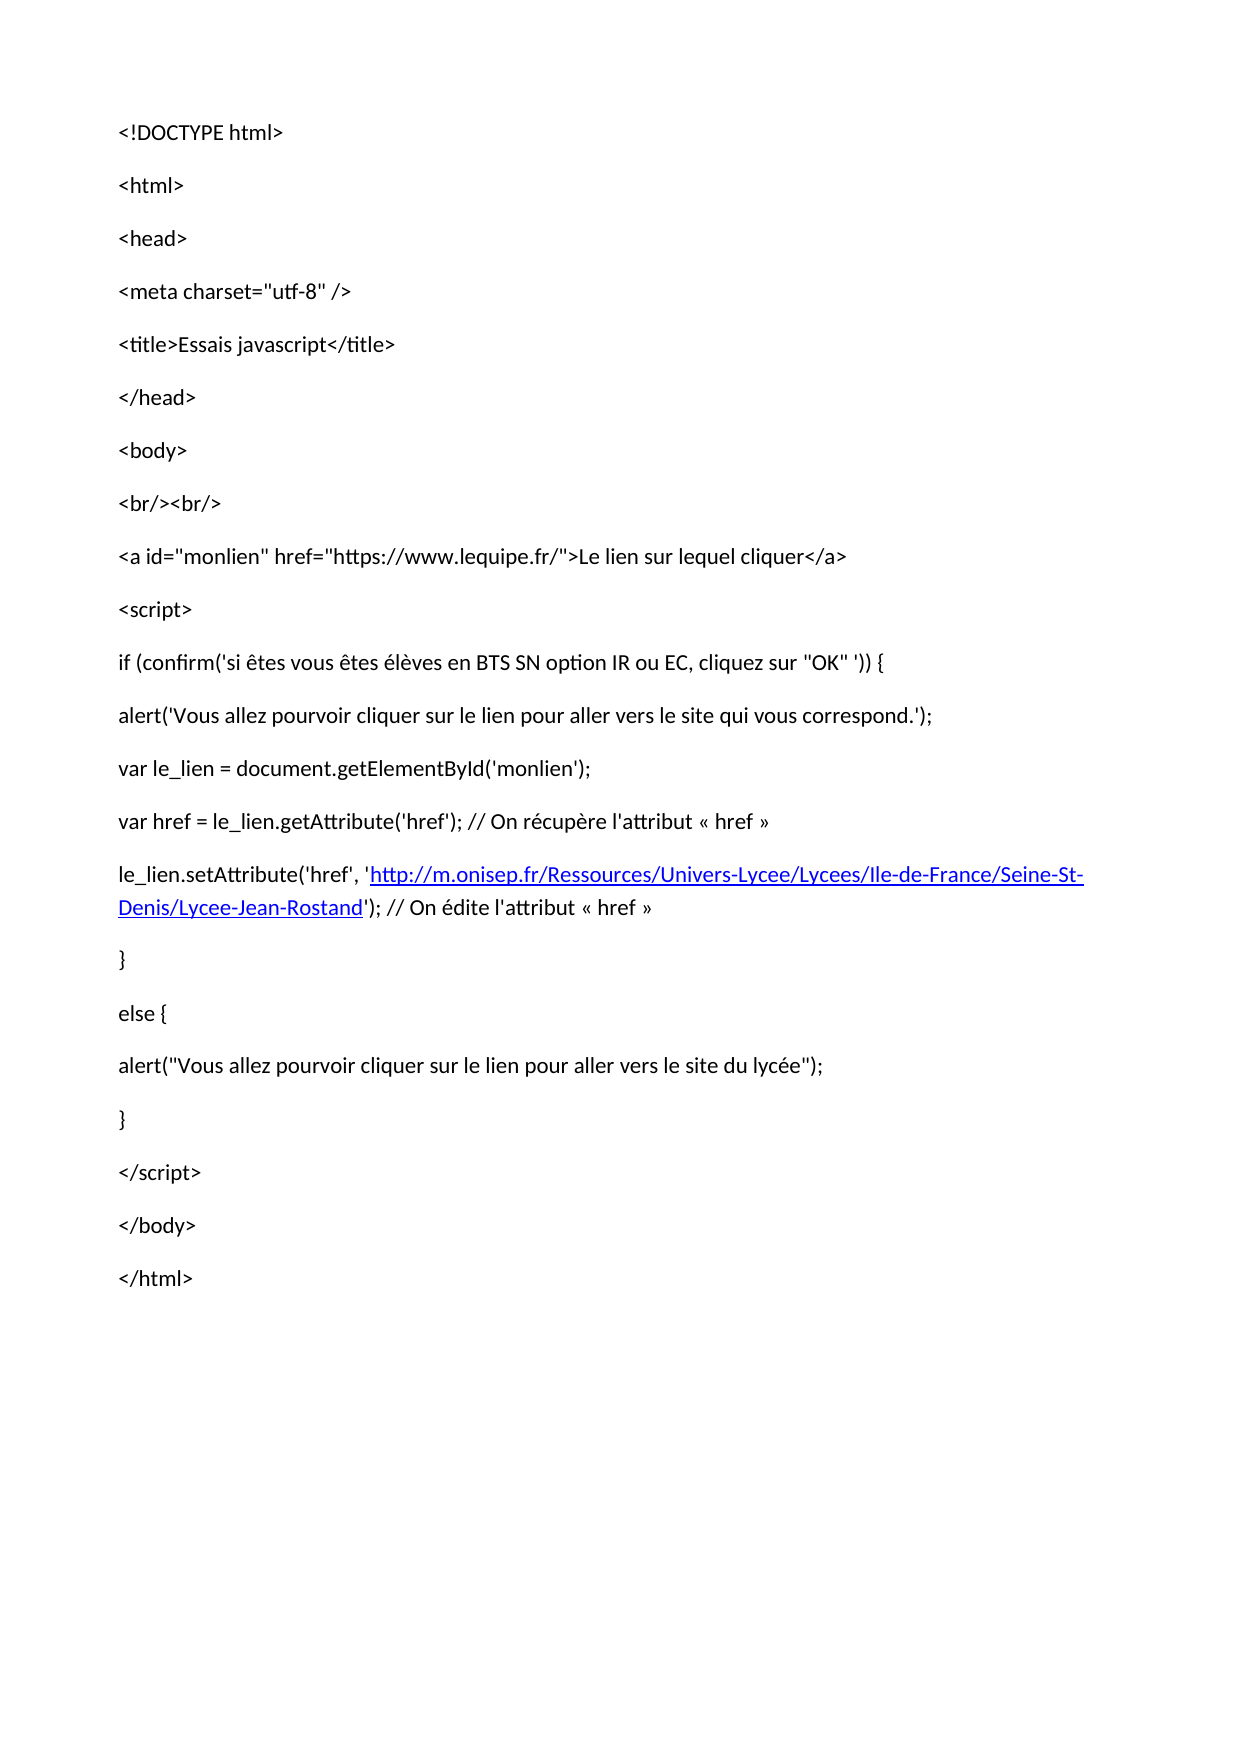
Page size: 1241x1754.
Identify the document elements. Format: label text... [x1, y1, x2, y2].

text <html> [118, 171, 1122, 199]
text <a id="monlien" href="https://www.lequipe.fr/">Le lien sur lequel cliquer</a> [118, 542, 1122, 570]
text </script> [118, 1158, 1122, 1186]
text <meta charset="utf-8" /> [118, 277, 1122, 305]
text <br/><br/> [118, 489, 1122, 517]
text var href = le_lien.getAttribute('href'); // On récupère l'attribut « href » [118, 807, 1122, 835]
text else { [118, 999, 1122, 1027]
text if (confirm('si êtes vous êtes élèves en BTS SN option IR ou EC, cliquez sur "OK" ')) { [118, 648, 1122, 676]
text </head> [118, 383, 1122, 411]
text <body> [118, 436, 1122, 464]
text } [118, 946, 1122, 974]
text <!DOCTYPE html> [118, 118, 1122, 146]
text </html> [118, 1264, 1122, 1292]
text alert("Vous allez pourvoir cliquer sur le lien pour aller vers le site du lycée"); [118, 1052, 1122, 1080]
text <script> [118, 595, 1122, 623]
text var le_lien = document.getElementById('monlien'); [118, 754, 1122, 782]
text <title>Essais javascript</title> [118, 330, 1122, 358]
text alert('Vous allez pourvoir cliquer sur le lien pour aller vers le site qui vous correspond.'); [118, 701, 1122, 729]
text le_lien.setAttribute('href', 'http://m.onisep.fr/Ressources/Univers-Lycee/Lycees/Ile-de-France/Seine-St-Denis/Lycee-Jean-Rostand'); // On édite l'attribut « href » [118, 860, 1122, 921]
text } [118, 1105, 1122, 1133]
text <head> [118, 224, 1122, 252]
text </body> [118, 1211, 1122, 1239]
